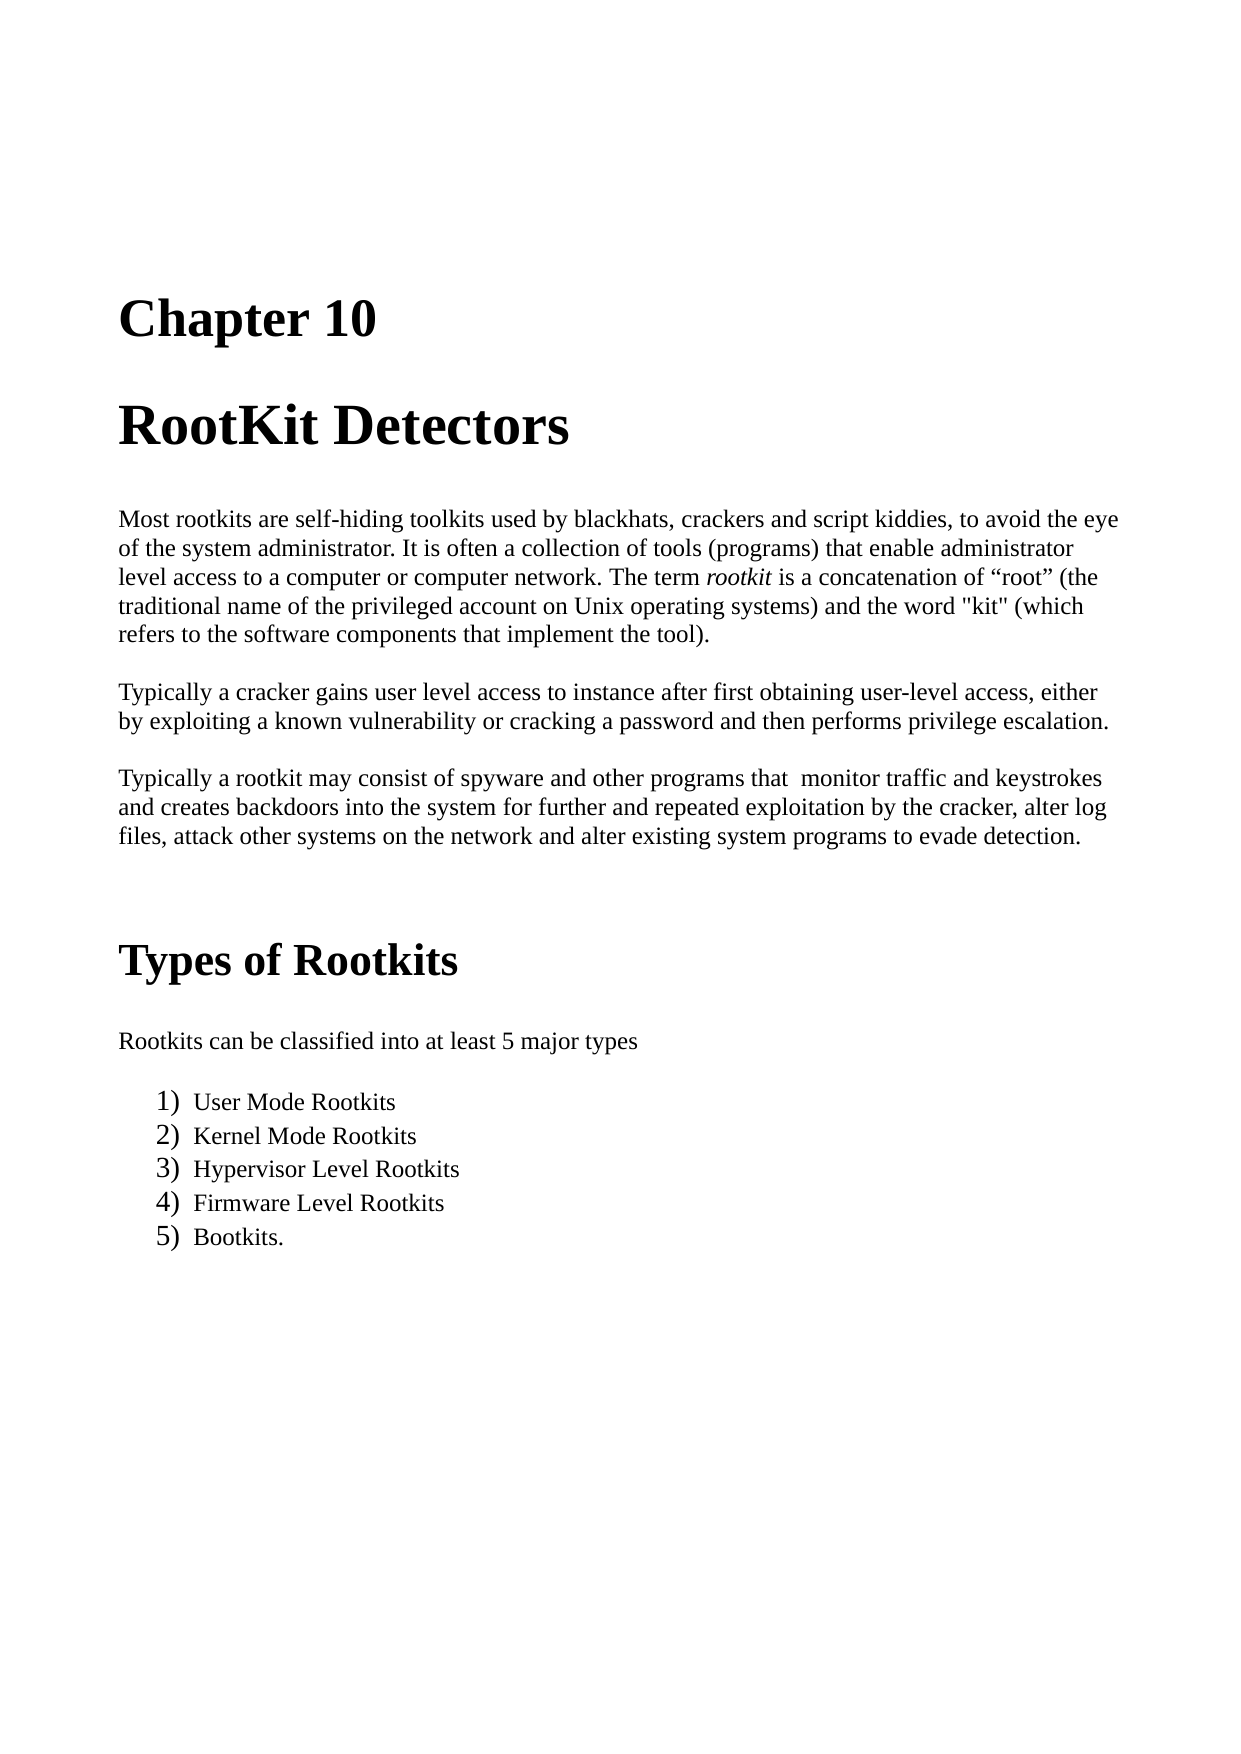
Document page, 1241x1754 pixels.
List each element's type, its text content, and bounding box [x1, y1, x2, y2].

text Rootkits can be classified into at least 5 major types [118, 1026, 1122, 1055]
text Most rootkits are self-hiding toolkits used by blackhats, crackers and script kiddies, to avoid the eye of the system administrator. It is often a collection of tools (programs) that enable administrator level access to a computer or computer network. The term rootkit is a concatenation of “root” (the traditional name of the privileged account on Unix operating systems) and the word "kit" (which refers to the software components that implement the tool). [118, 504, 1122, 648]
text Typically a cracker gains user level access to instance after first obtaining user-level access, either by exploiting a known vulnerability or cracking a password and then performs privilege escalation. [118, 677, 1122, 734]
text Typically a rootkit may consist of spyware and other programs that monitor traffic and keystrokes [118, 763, 1122, 792]
list User Mode Rootkits [156, 1083, 1122, 1117]
list Kernel Mode Rootkits [156, 1117, 1122, 1151]
title Chapter 10 [118, 286, 1122, 348]
subtitle Types of Rootkits [118, 932, 1122, 985]
text and creates backdoors into the system for further and repeated exploitation by the cracker, alter log files, attack other systems on the network and alter existing system programs to evade detection. [118, 792, 1122, 849]
list Bootkits. [156, 1218, 1122, 1251]
list Hypervisor Level Rootkits [156, 1151, 1122, 1184]
text RootKit Detectors [118, 389, 1122, 457]
list Firmware Level Rootkits [156, 1184, 1122, 1218]
